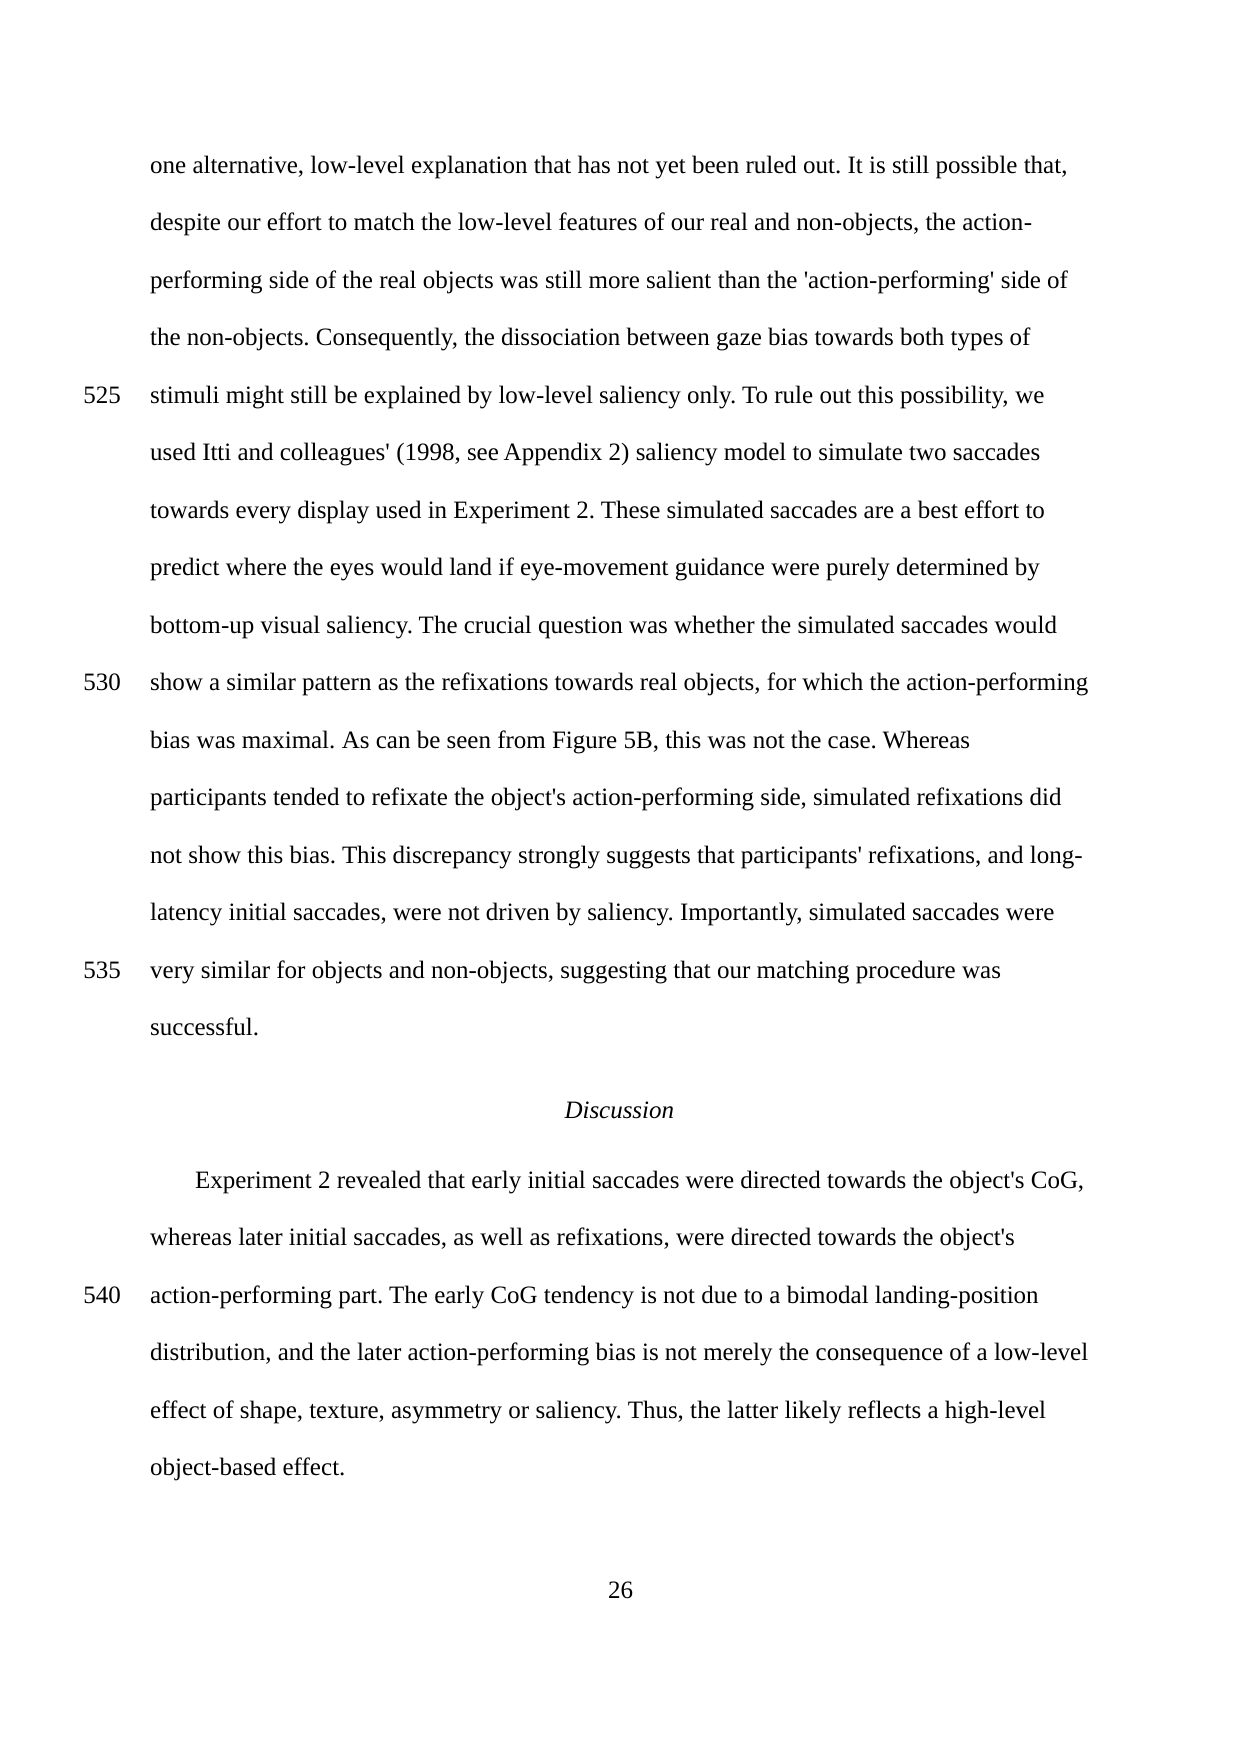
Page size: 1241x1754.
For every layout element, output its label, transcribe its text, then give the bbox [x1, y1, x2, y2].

text one alternative, low-level explanation that has not yet been ruled out. It is still possible that, despite our effort to match the low-level features of our real and non-objects, the action-performing side of the real objects was still more salient than the 'action-performing' side of the non-objects. Consequently, the dissociation between gaze bias towards both types of stimuli might still be explained by low-level saliency only. To rule out this possibility, we used Itti and colleagues' (1998, see Appendix 2) saliency model to simulate two saccades towards every display used in Experiment 2. These simulated saccades are a best effort to predict where the eyes would land if eye-movement guidance were purely determined by bottom-up visual saliency. The crucial question was whether the simulated saccades would show a similar pattern as the refixations towards real objects, for which the action-performing bias was maximal. As can be seen from Figure 5B, this was not the case. Whereas participants tended to refixate the object's action-performing side, simulated refixations did not show this bias. This discrepancy strongly suggests that participants' refixations, and long-latency initial saccades, were not driven by saliency. Importantly, simulated saccades were very similar for objects and non-objects, suggesting that our matching procedure was successful. [150, 150, 1091, 1041]
text Experiment 2 revealed that early initial saccades were directed towards the object's CoG, whereas later initial saccades, as well as refixations, were directed towards the object's action-performing part. The early CoG tendency is not due to a bimodal landing-position distribution, and the later action-performing bias is not merely the consequence of a low-level effect of shape, texture, asymmetry or saliency. Thus, the latter likely reflects a high-level object-based effect. [150, 1165, 1091, 1481]
subtitle Discussion [150, 1095, 1091, 1124]
